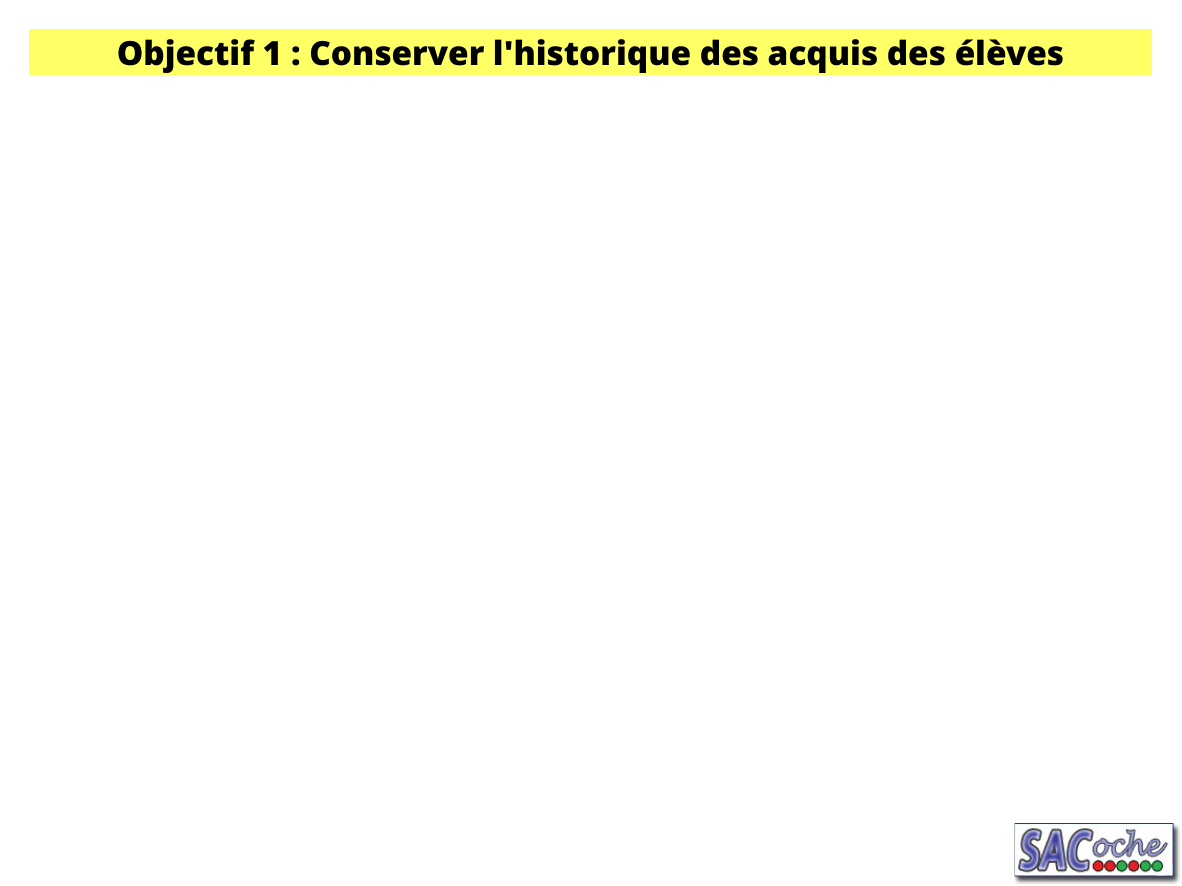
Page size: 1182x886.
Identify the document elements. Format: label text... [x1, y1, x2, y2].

picture [1014, 823, 1182, 886]
text Objectif 1 : Conserver l'historique des acquis des élèves [29, 29, 1152, 75]
